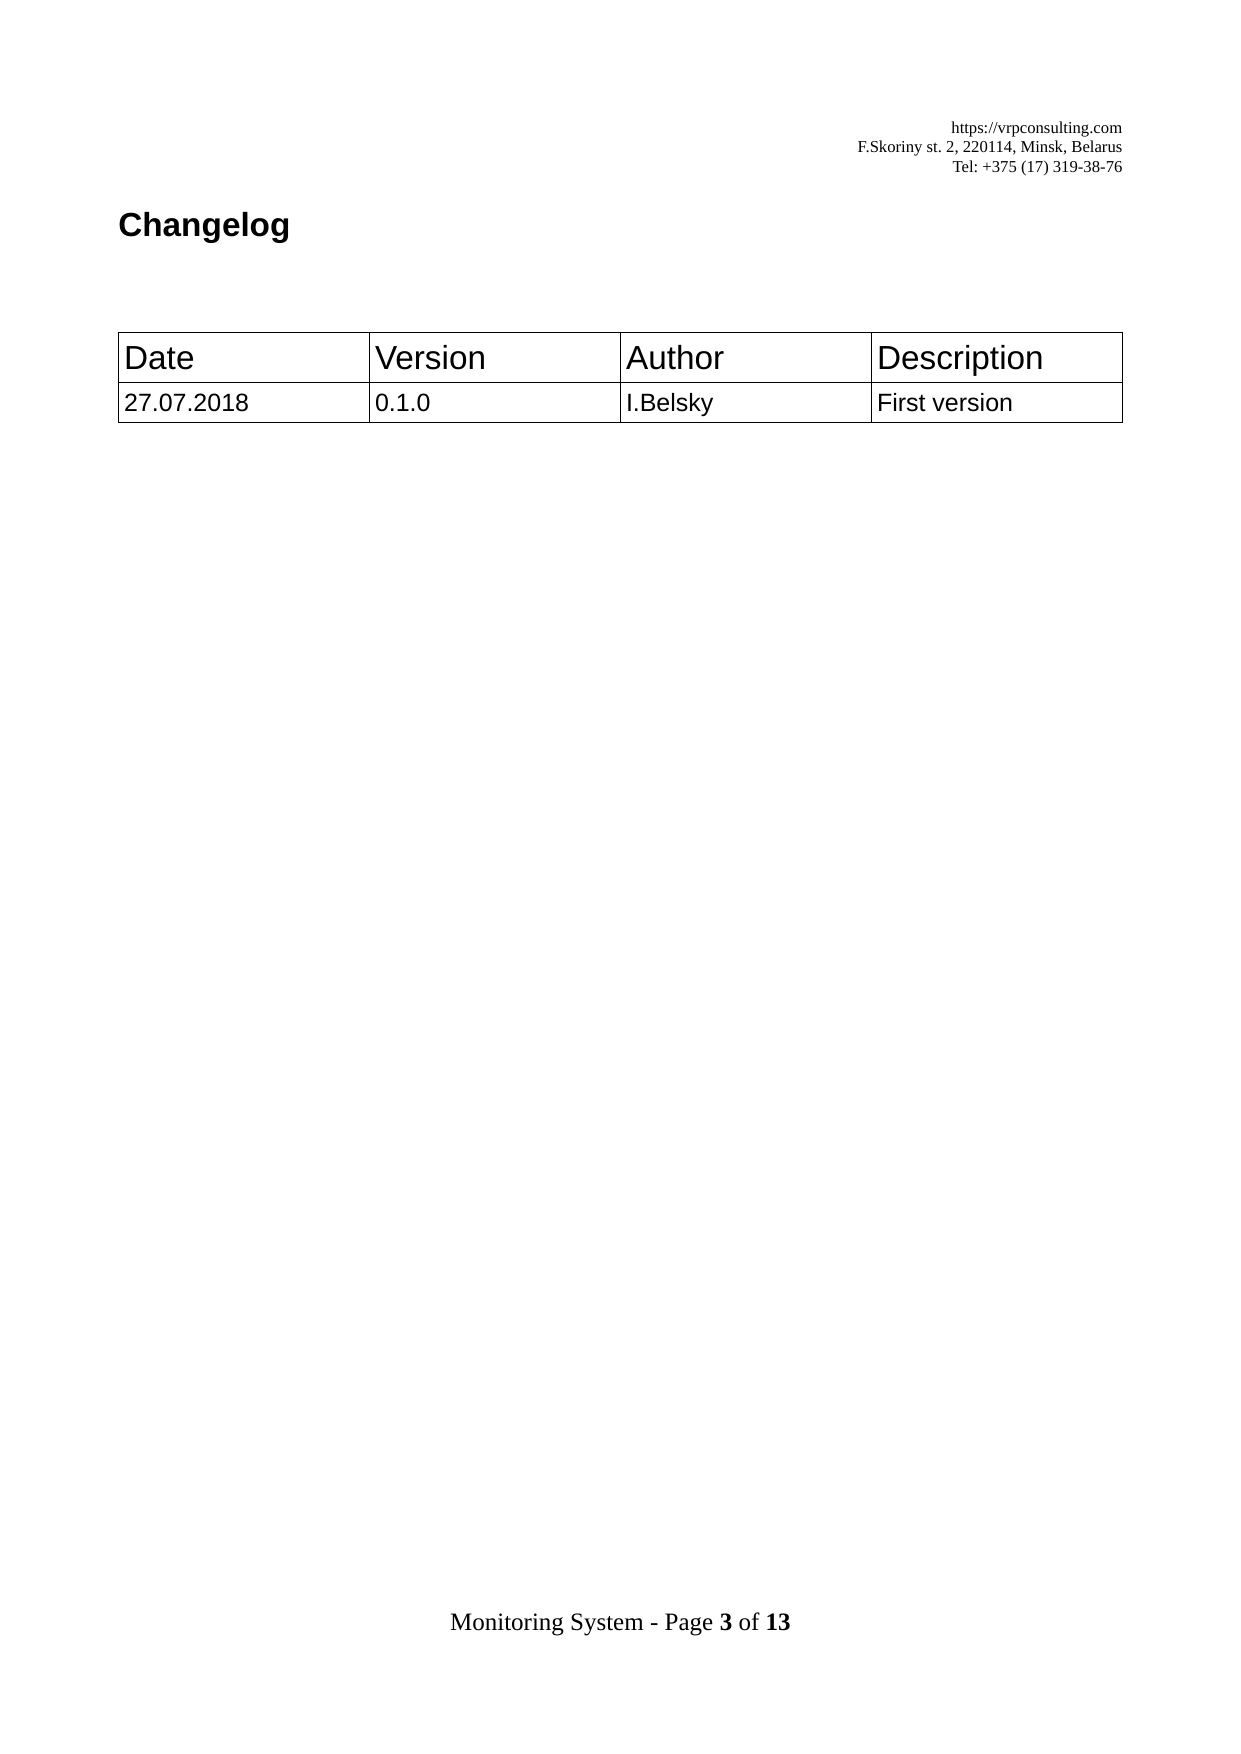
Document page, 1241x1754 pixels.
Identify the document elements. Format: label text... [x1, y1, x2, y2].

table_header Date [119, 333, 369, 382]
table_cell 27.07.2018 [119, 383, 369, 422]
table_cell First version [872, 383, 1122, 422]
table_cell I.Belsky [621, 383, 871, 422]
text Changelog [118, 205, 1122, 243]
table_header Description [872, 333, 1122, 382]
table_header Version [370, 333, 620, 382]
table_header Author [621, 333, 871, 382]
table_cell 0.1.0 [370, 383, 620, 422]
